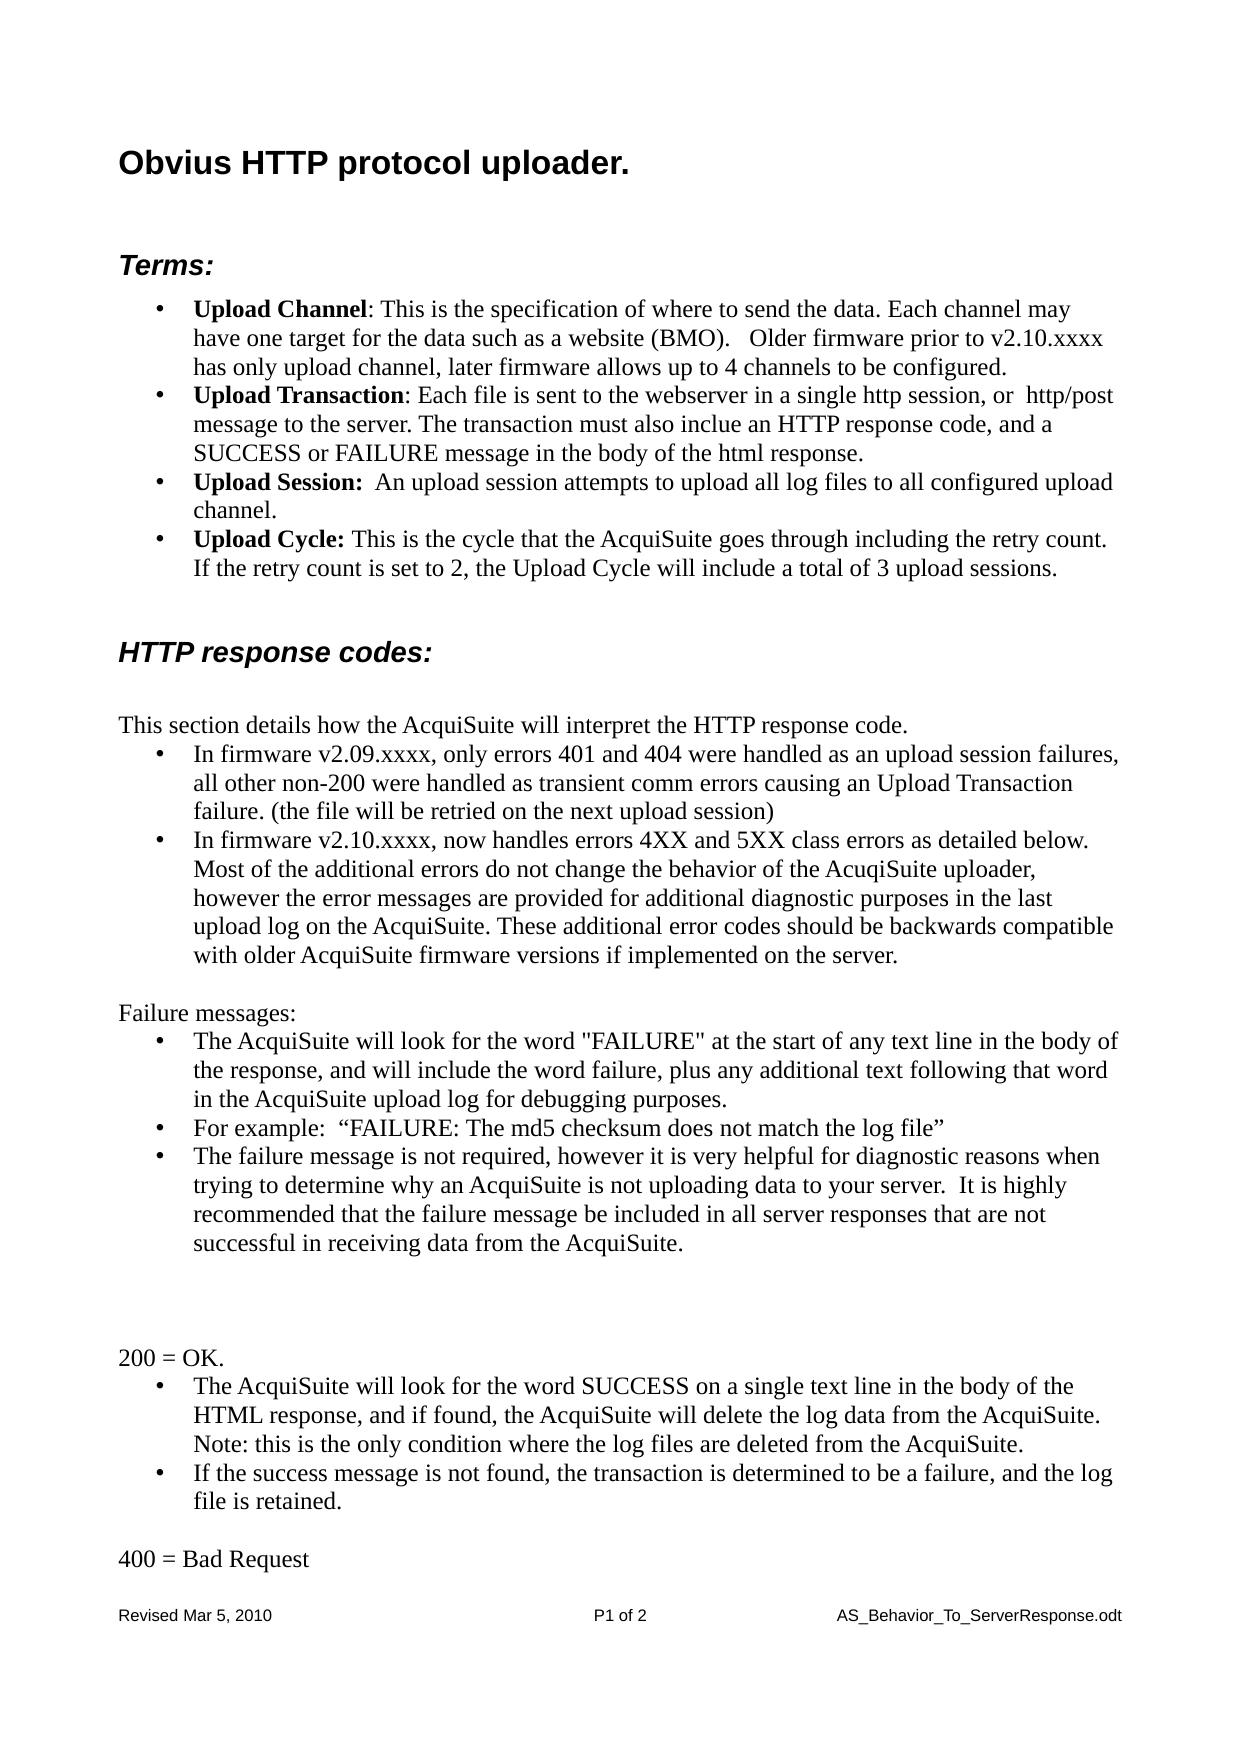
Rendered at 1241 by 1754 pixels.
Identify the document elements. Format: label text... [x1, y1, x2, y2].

text Failure messages: [118, 998, 1122, 1026]
text This section details how the AcquiSuite will interpret the HTTP response code. [118, 710, 1122, 739]
text 200 = OK. [118, 1343, 1122, 1371]
text 400 = Bad Request [118, 1544, 1122, 1573]
list Upload Session: An upload session attempts to upload all log files to all configured upload channel. [156, 467, 1122, 524]
list For example: “FAILURE: The md5 checksum does not match the log file” [156, 1113, 1122, 1141]
list In firmware v2.10.xxxx, now handles errors 4XX and 5XX class errors as detailed below. Most of the additional errors do not change the behavior of the AcuqiSuite uploader, however the error messages are provided for additional diagnostic purposes in the last upload log on the AcquiSuite. These additional error codes should be backwards compatible with older AcquiSuite firmware versions if implemented on the server. [156, 825, 1122, 969]
list In firmware v2.09.xxxx, only errors 401 and 404 were handled as an upload session failures, all other non-200 were handled as transient comm errors causing an Upload Transaction failure. (the file will be retried on the next upload session) [156, 739, 1122, 825]
subtitle Obvius HTTP protocol uploader. [118, 143, 1122, 182]
list Upload Channel: This is the specification of where to send the data. Each channel may have one target for the data such as a website (BMO). Older firmware prior to v2.10.xxxx has only upload channel, later firmware allows up to 4 channels to be configured. [156, 294, 1122, 380]
list Upload Cycle: This is the cycle that the AcquiSuite goes through including the retry count. If the retry count is set to 2, the Upload Cycle will include a total of 3 upload sessions. [156, 524, 1122, 582]
list The AcquiSuite will look for the word SUCCESS on a single text line in the body of the HTML response, and if found, the AcquiSuite will delete the log data from the AcquiSuite. Note: this is the only condition where the log files are deleted from the AcquiSuite. [156, 1371, 1122, 1458]
list The AcquiSuite will look for the word "FAILURE" at the start of any text line in the body of the response, and will include the word failure, plus any additional text following that word in the AcquiSuite upload log for debugging purposes. [156, 1026, 1122, 1113]
subtitle Terms: [118, 248, 1122, 282]
subtitle HTTP response codes: [118, 635, 1122, 669]
list The failure message is not required, however it is very helpful for diagnostic reasons when trying to determine why an AcquiSuite is not uploading data to your server. It is highly recommended that the failure message be included in all server responses that are not successful in receiving data from the AcquiSuite. [156, 1141, 1122, 1256]
list Upload Transaction: Each file is sent to the webserver in a single http session, or http/post message to the server. The transaction must also inclue an HTTP response code, and a SUCCESS or FAILURE message in the body of the html response. [156, 380, 1122, 467]
list If the success message is not found, the transaction is determined to be a failure, and the log file is retained. [156, 1458, 1122, 1515]
